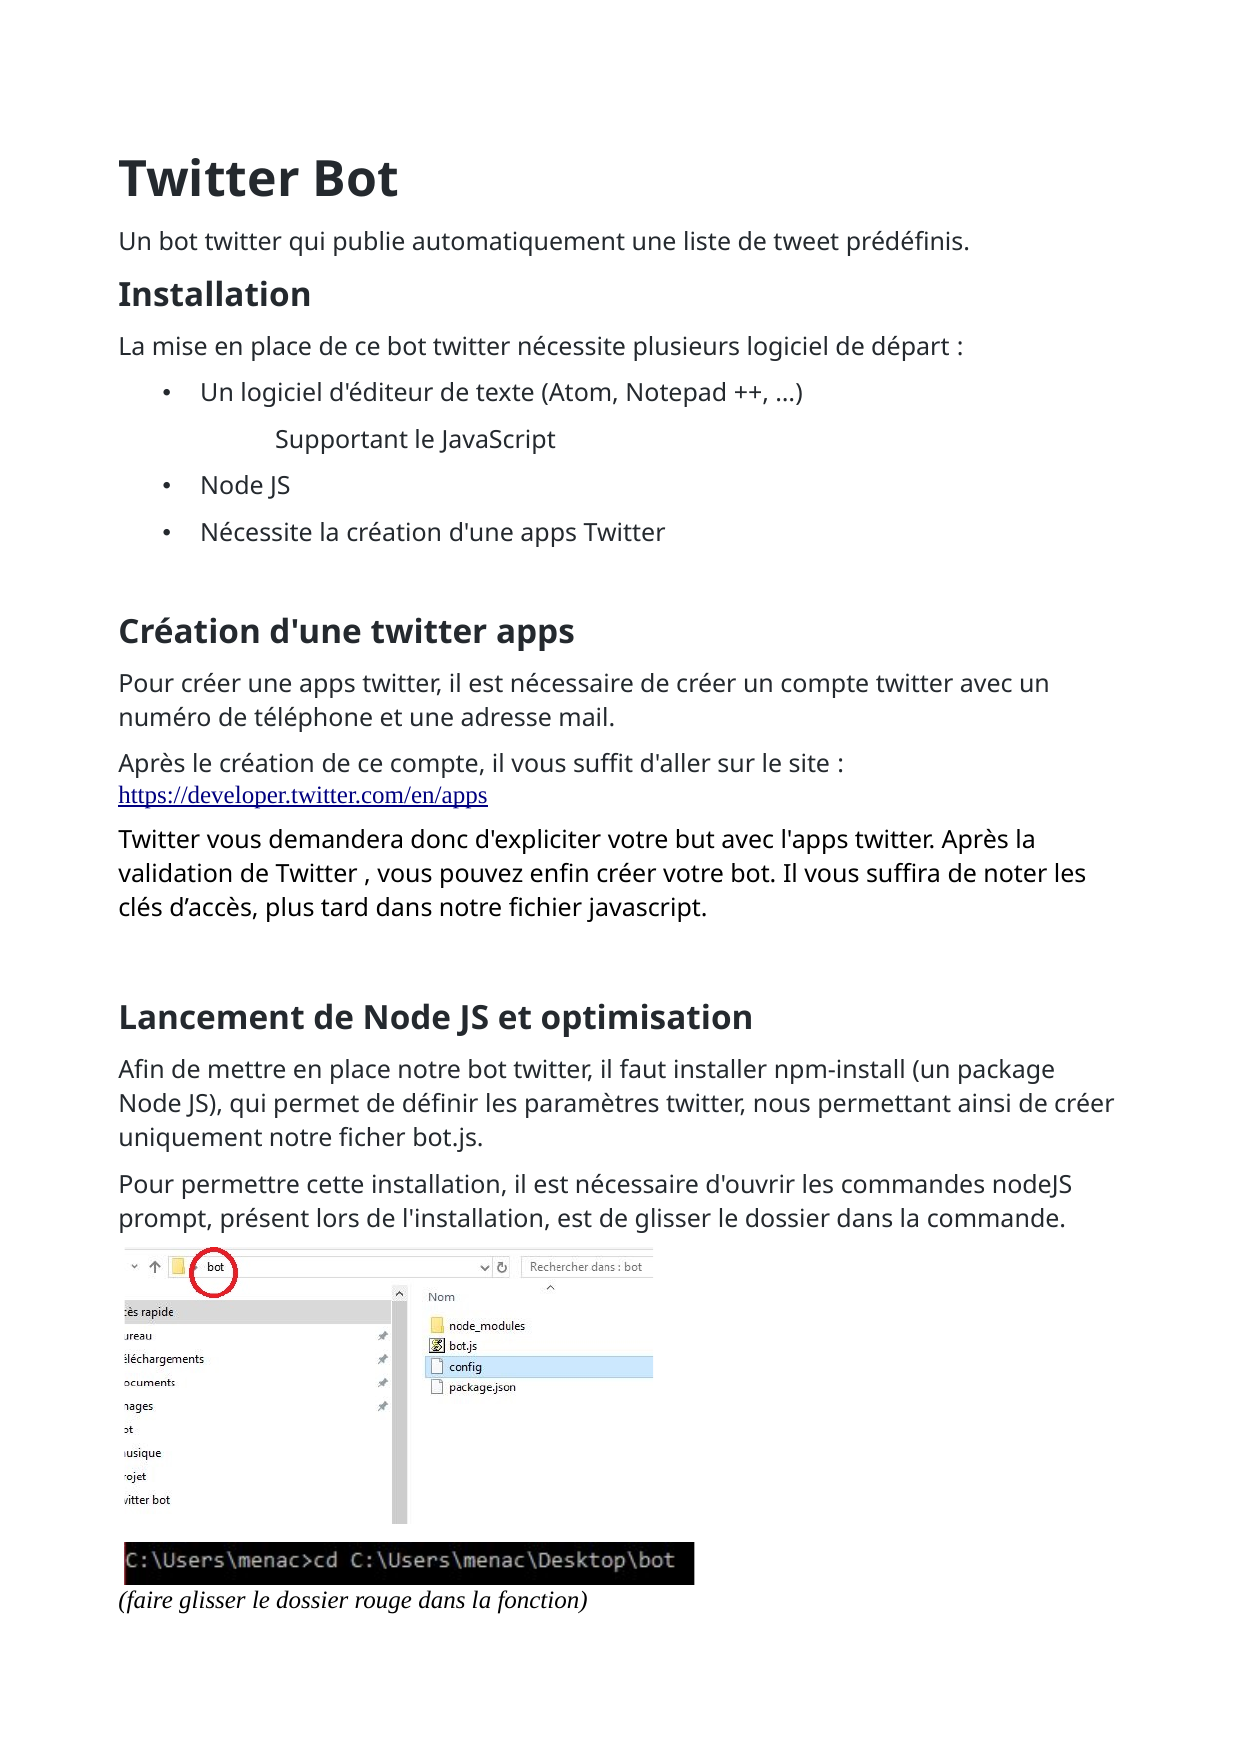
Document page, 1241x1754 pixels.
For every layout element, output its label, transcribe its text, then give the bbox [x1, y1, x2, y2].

text Lancement de Node JS et optimisation [118, 994, 1122, 1039]
picture [124, 1542, 695, 1585]
list Node JS [162, 468, 1122, 502]
text (faire glisser le dossier rouge dans la fonction) [118, 1247, 1122, 1613]
text Installation [118, 270, 1122, 316]
text Création d'une twitter apps [118, 608, 1122, 653]
text Un bot twitter qui publie automatiquement une liste de tweet prédéfinis. [118, 224, 1122, 258]
list Nécessite la création d'une apps Twitter [162, 514, 1122, 548]
text Après le création de ce compte, il vous suffit d'aller sur le site : https://developer.twitter.com/en/apps [118, 746, 1122, 809]
text Pour créer une apps twitter, il est nécessaire de créer un compte twitter avec un numéro de téléphone et une adresse mail. [118, 666, 1122, 734]
text La mise en place de ce bot twitter nécessite plusieurs logiciel de départ : [118, 328, 1122, 362]
text Twitter vous demandera donc d'expliciter votre but avec l'apps twitter. Après la validation de Twitter , vous pouvez enfin créer votre bot. Il vous suffira de noter les clés d’accès, plus tard dans notre fichier javascript. [118, 821, 1122, 924]
list Supportant le JavaScript [237, 421, 1122, 455]
list Un logiciel d'éditeur de texte (Atom, Notepad ++, …) [162, 375, 1122, 409]
subtitle Twitter Bot [118, 143, 1122, 211]
picture [124, 1247, 654, 1524]
text Afin de mettre en place notre bot twitter, il faut installer npm-install (un package Node JS), qui permet de définir les paramètres twitter, nous permettant ainsi de créer uniquement notre ficher bot.js. [118, 1052, 1122, 1154]
text Pour permettre cette installation, il est nécessaire d'ouvrir les commandes nodeJS prompt, présent lors de l'installation, est de glisser le dossier dans la commande. [118, 1167, 1122, 1235]
